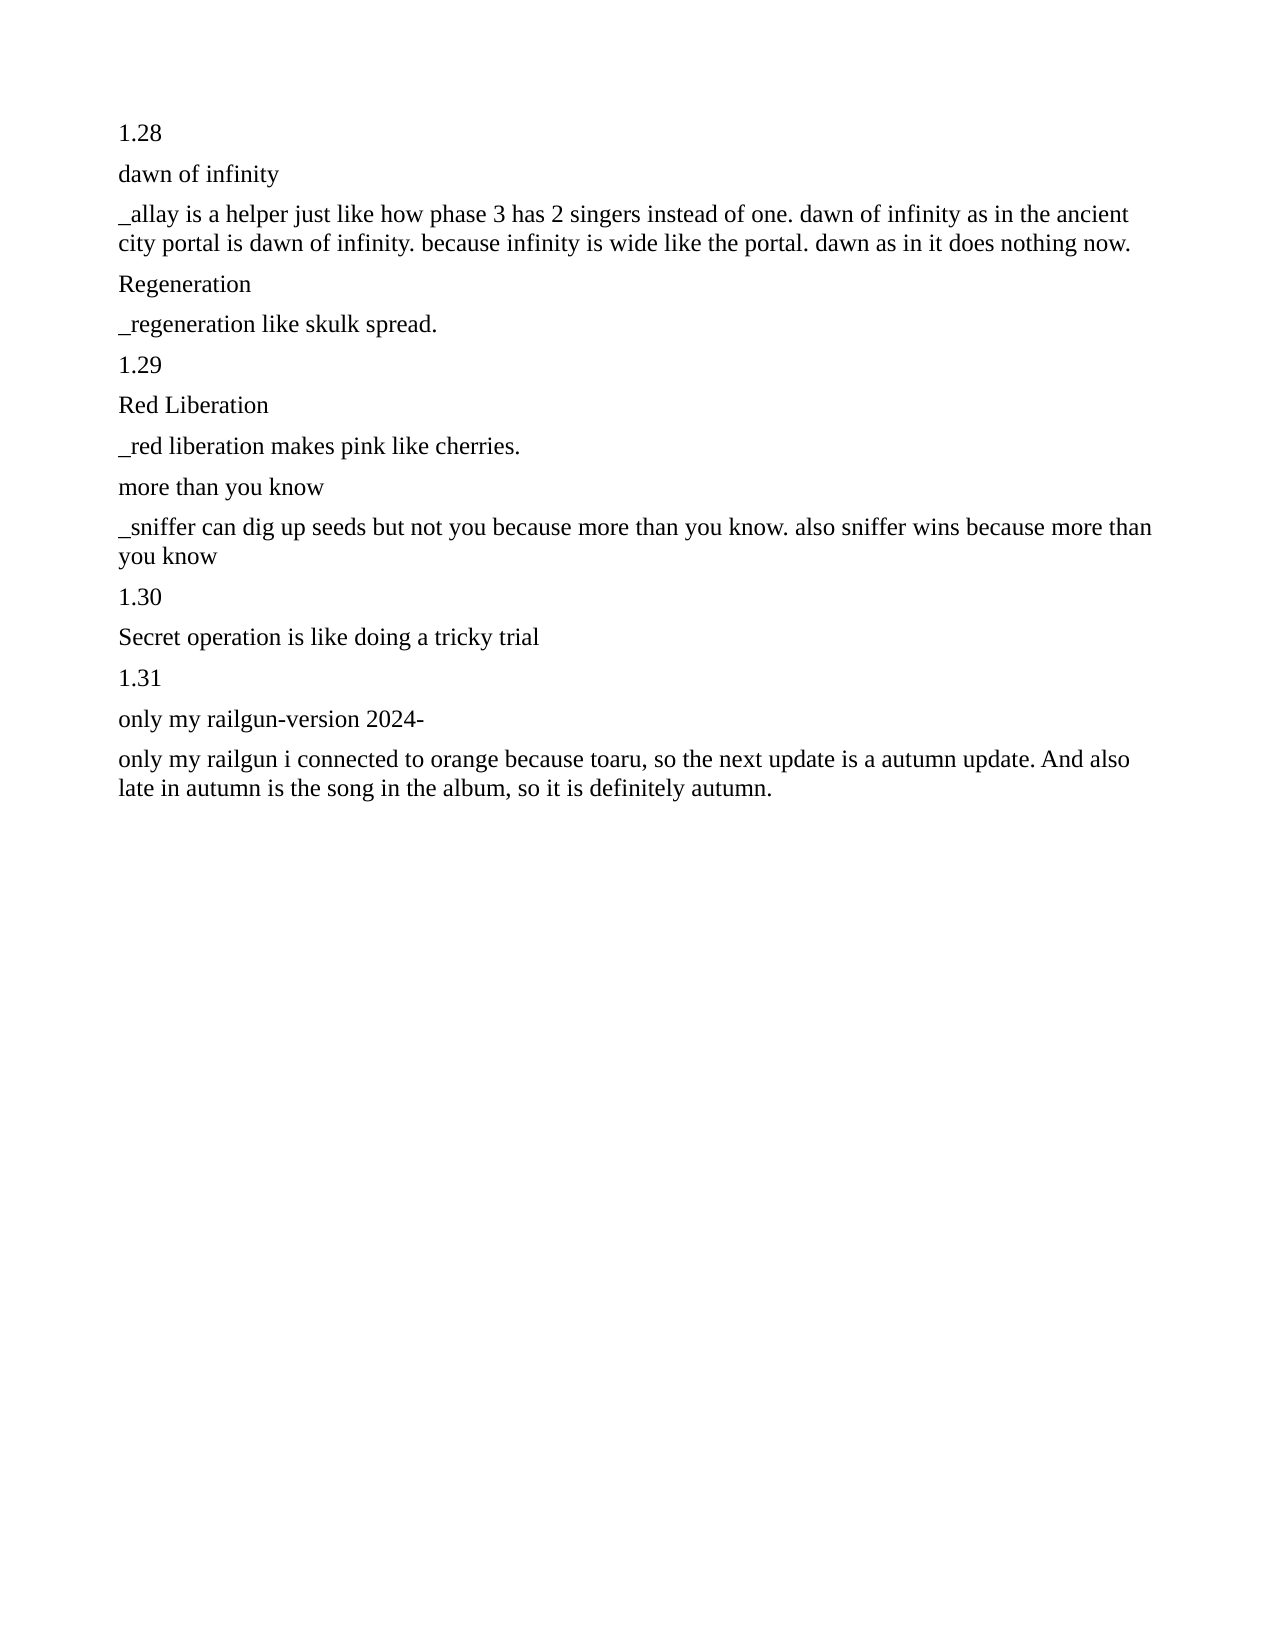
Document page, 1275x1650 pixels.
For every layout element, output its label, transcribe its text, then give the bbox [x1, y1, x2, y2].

text only my railgun i connected to orange because toaru, so the next update is a autumn update. And also late in autumn is the song in the album, so it is definitely autumn. [118, 744, 1157, 802]
text _allay is a helper just like how phase 3 has 2 singers instead of one. dawn of infinity as in the ancient city portal is dawn of infinity. because infinity is wide like the portal. dawn as in it does nothing now. [118, 199, 1157, 257]
text _red liberation makes pink like cherries. [118, 431, 1157, 460]
text Secret operation is like doing a tricky trial [118, 622, 1157, 651]
text dawn of infinity [118, 159, 1157, 187]
text Red Liberation [118, 391, 1157, 419]
text 1.29 [118, 350, 1157, 379]
text 1.31 [118, 663, 1157, 692]
text _sniffer can dig up seeds but not you because more than you know. also sniffer wins because more than you know [118, 512, 1157, 570]
text 1.28 [118, 118, 1157, 147]
text Regeneration [118, 269, 1157, 297]
text 1.30 [118, 582, 1157, 611]
text _regeneration like skulk spread. [118, 309, 1157, 338]
text more than you know [118, 472, 1157, 501]
text only my railgun-version 2024- [118, 704, 1157, 732]
